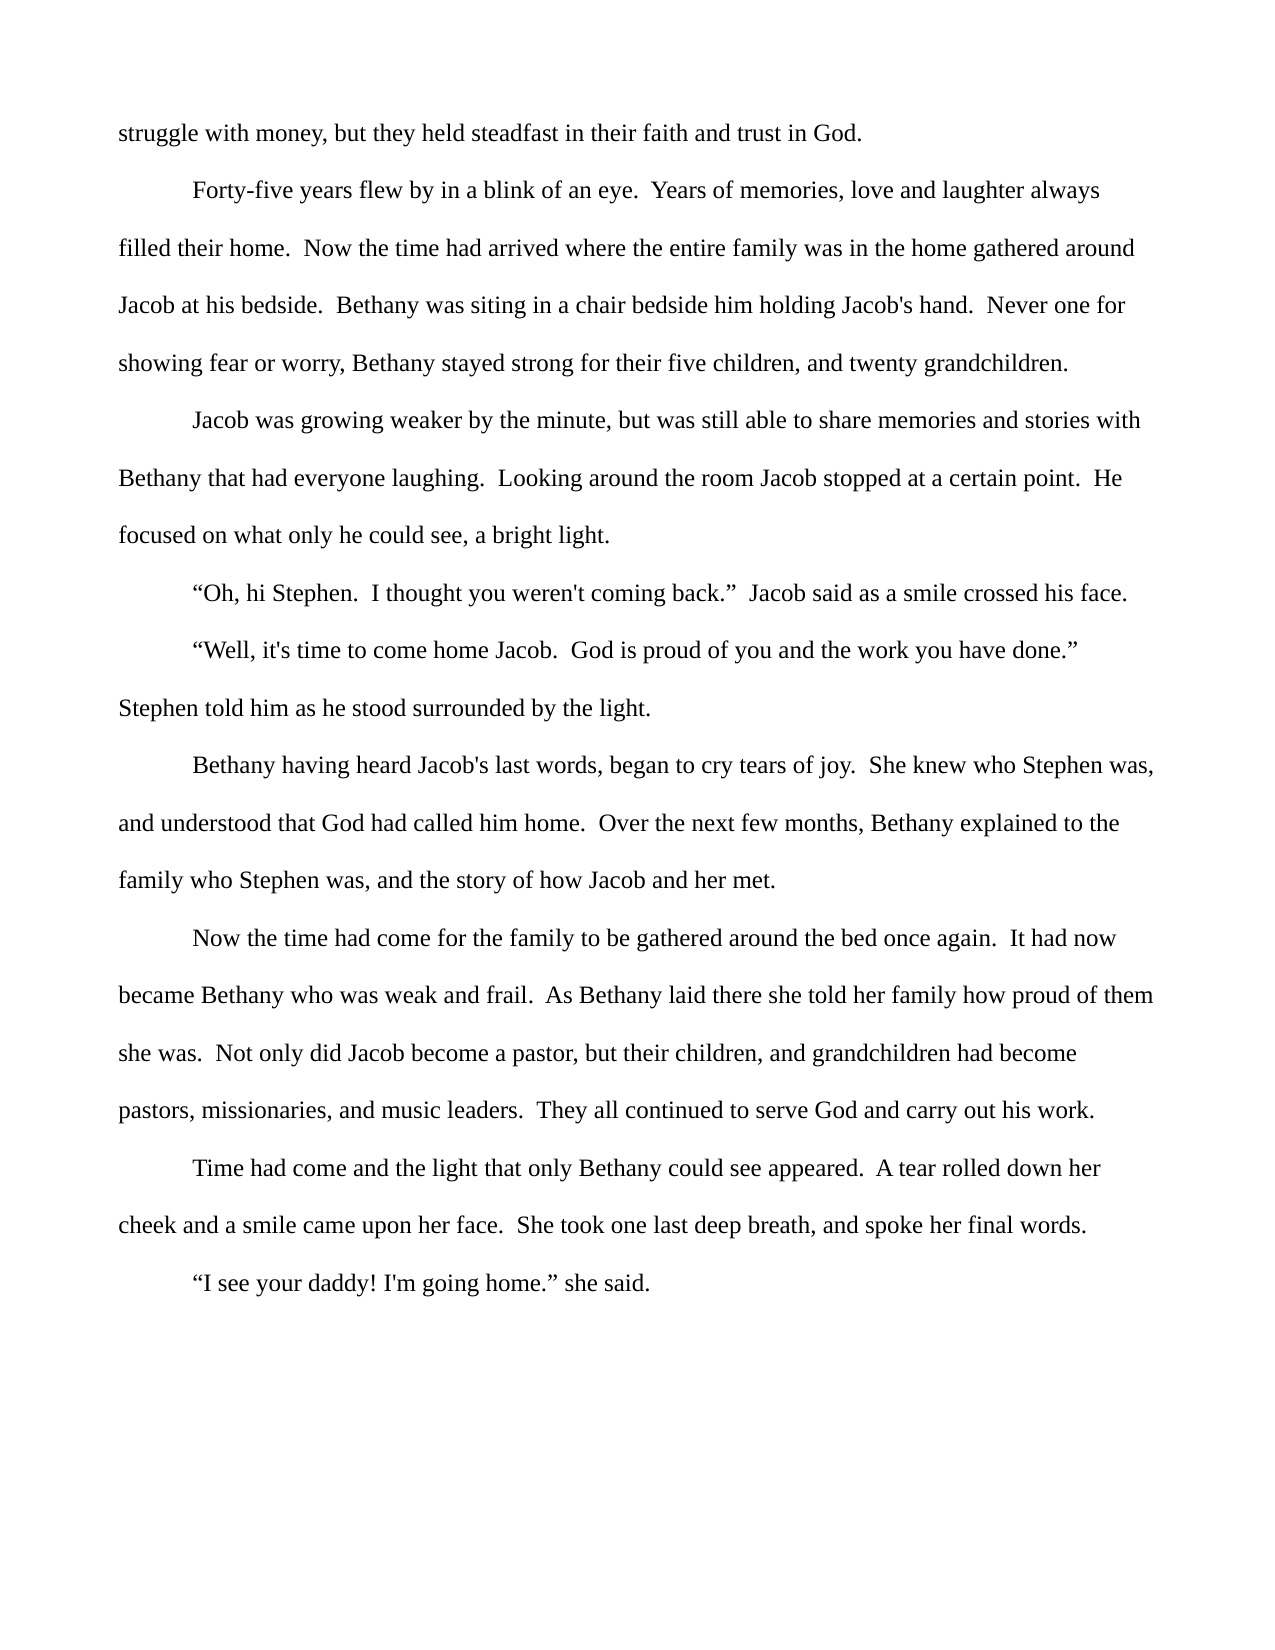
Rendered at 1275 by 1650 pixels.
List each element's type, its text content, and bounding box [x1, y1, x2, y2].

text Jacob was growing weaker by the minute, but was still able to share memories and stories with Bethany that had everyone laughing. Looking around the room Jacob stopped at a certain point. He focused on what only he could see, a bright light. [118, 406, 1157, 549]
text “Well, it's time to come home Jacob. God is proud of you and the work you have done.” Stephen told him as he stood surrounded by the light. [118, 636, 1157, 722]
text Bethany having heard Jacob's last words, began to cry tears of joy. She knew who Stephen was, and understood that God had called him home. Over the next few months, Bethany explained to the family who Stephen was, and the story of how Jacob and her met. [118, 751, 1157, 894]
text “I see your daddy! I'm going home.” she said. [118, 1268, 1157, 1297]
text struggle with money, but they held steadfast in their faith and trust in God. [118, 118, 1157, 147]
text “Oh, hi Stephen. I thought you weren't coming back.” Jacob said as a smile crossed his face. [118, 578, 1157, 607]
text Forty-five years flew by in a blink of an eye. Years of memories, love and laughter always filled their home. Now the time had arrived where the entire family was in the home gathered around Jacob at his bedside. Bethany was siting in a chair bedside him holding Jacob's hand. Never one for showing fear or worry, Bethany stayed strong for their five children, and twenty grandchildren. [118, 176, 1157, 377]
text Time had come and the light that only Bethany could see appeared. A tear rolled down her cheek and a smile came upon her face. She took one last deep breath, and spoke her final words. [118, 1153, 1157, 1239]
text Now the time had come for the family to be gathered around the bed once again. It had now became Bethany who was weak and frail. As Bethany laid there she told her family how proud of them she was. Not only did Jacob become a pastor, but their children, and grandchildren had become pastors, missionaries, and music leaders. They all continued to serve God and carry out his work. [118, 923, 1157, 1124]
